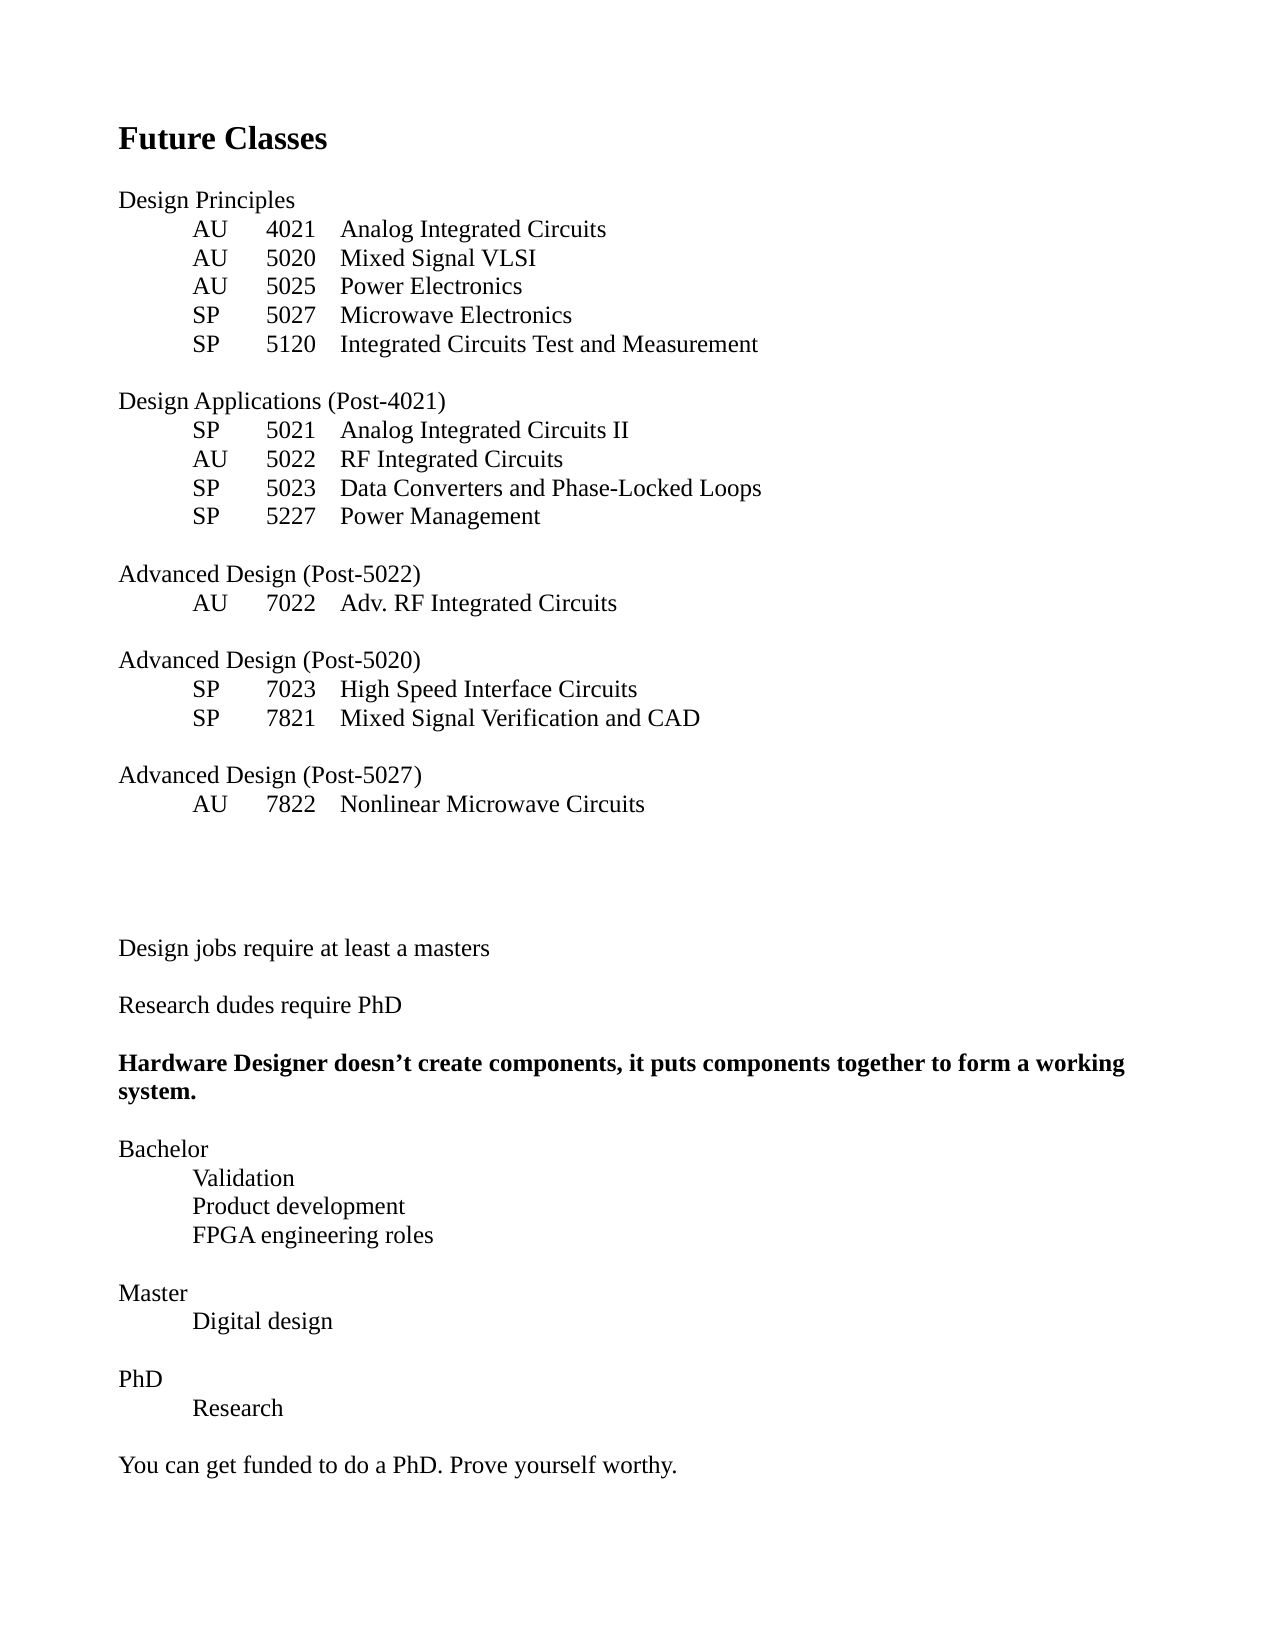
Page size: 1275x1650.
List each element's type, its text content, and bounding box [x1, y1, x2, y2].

text SP 5227 Power Management [118, 501, 1157, 530]
text PhD [118, 1364, 1157, 1393]
text Advanced Design (Post-5020) [118, 645, 1157, 674]
text Advanced Design (Post-5027 ) [118, 760, 1157, 789]
text FPGA engineering roles [118, 1220, 1157, 1249]
text SP 7821 Mixed Signal Verification and CAD [118, 703, 1157, 731]
text Future Classes [118, 118, 1157, 156]
text Advanced Design (Post-5022) [118, 559, 1157, 588]
text AU 5020 Mixed Signal VLSI [118, 243, 1157, 271]
text SP 5021 Analog Integrated Circuits II [118, 415, 1157, 444]
text Validation [118, 1163, 1157, 1191]
text AU 4021 Analog Integrated Circuits [118, 214, 1157, 243]
text AU 7822 Nonlinear Microwave Circuits [118, 789, 1157, 818]
text Digital design [118, 1306, 1157, 1335]
text Design Applications (Post-4021) [118, 386, 1157, 415]
text Research [118, 1393, 1157, 1421]
text SP 5027 Microwave Electronics [118, 300, 1157, 329]
text Master [118, 1278, 1157, 1306]
text AU 7022 Adv. RF Integrated Circuits [118, 588, 1157, 616]
text Bachelor [118, 1134, 1157, 1163]
text AU 5022 RF Integrated Circuits [118, 444, 1157, 473]
text Hardware Designer doesn’t create components, it puts components together to form a working system. [118, 1048, 1157, 1105]
text Product development [118, 1191, 1157, 1220]
text SP 5120 Integrated Circuits Test and Measurement [118, 329, 1157, 358]
text SP 7023 High Speed Interface Circuits [118, 674, 1157, 703]
text Design jobs require at least a masters [118, 933, 1157, 961]
text Design Principles [118, 185, 1157, 214]
text You can get funded to do a PhD. Prove yourself worthy. [118, 1450, 1157, 1479]
text Research dudes require PhD [118, 990, 1157, 1019]
text SP 5023 Data Converters and Phase-Locked Loops [118, 473, 1157, 501]
text AU 5025 Power Electronics [118, 271, 1157, 300]
